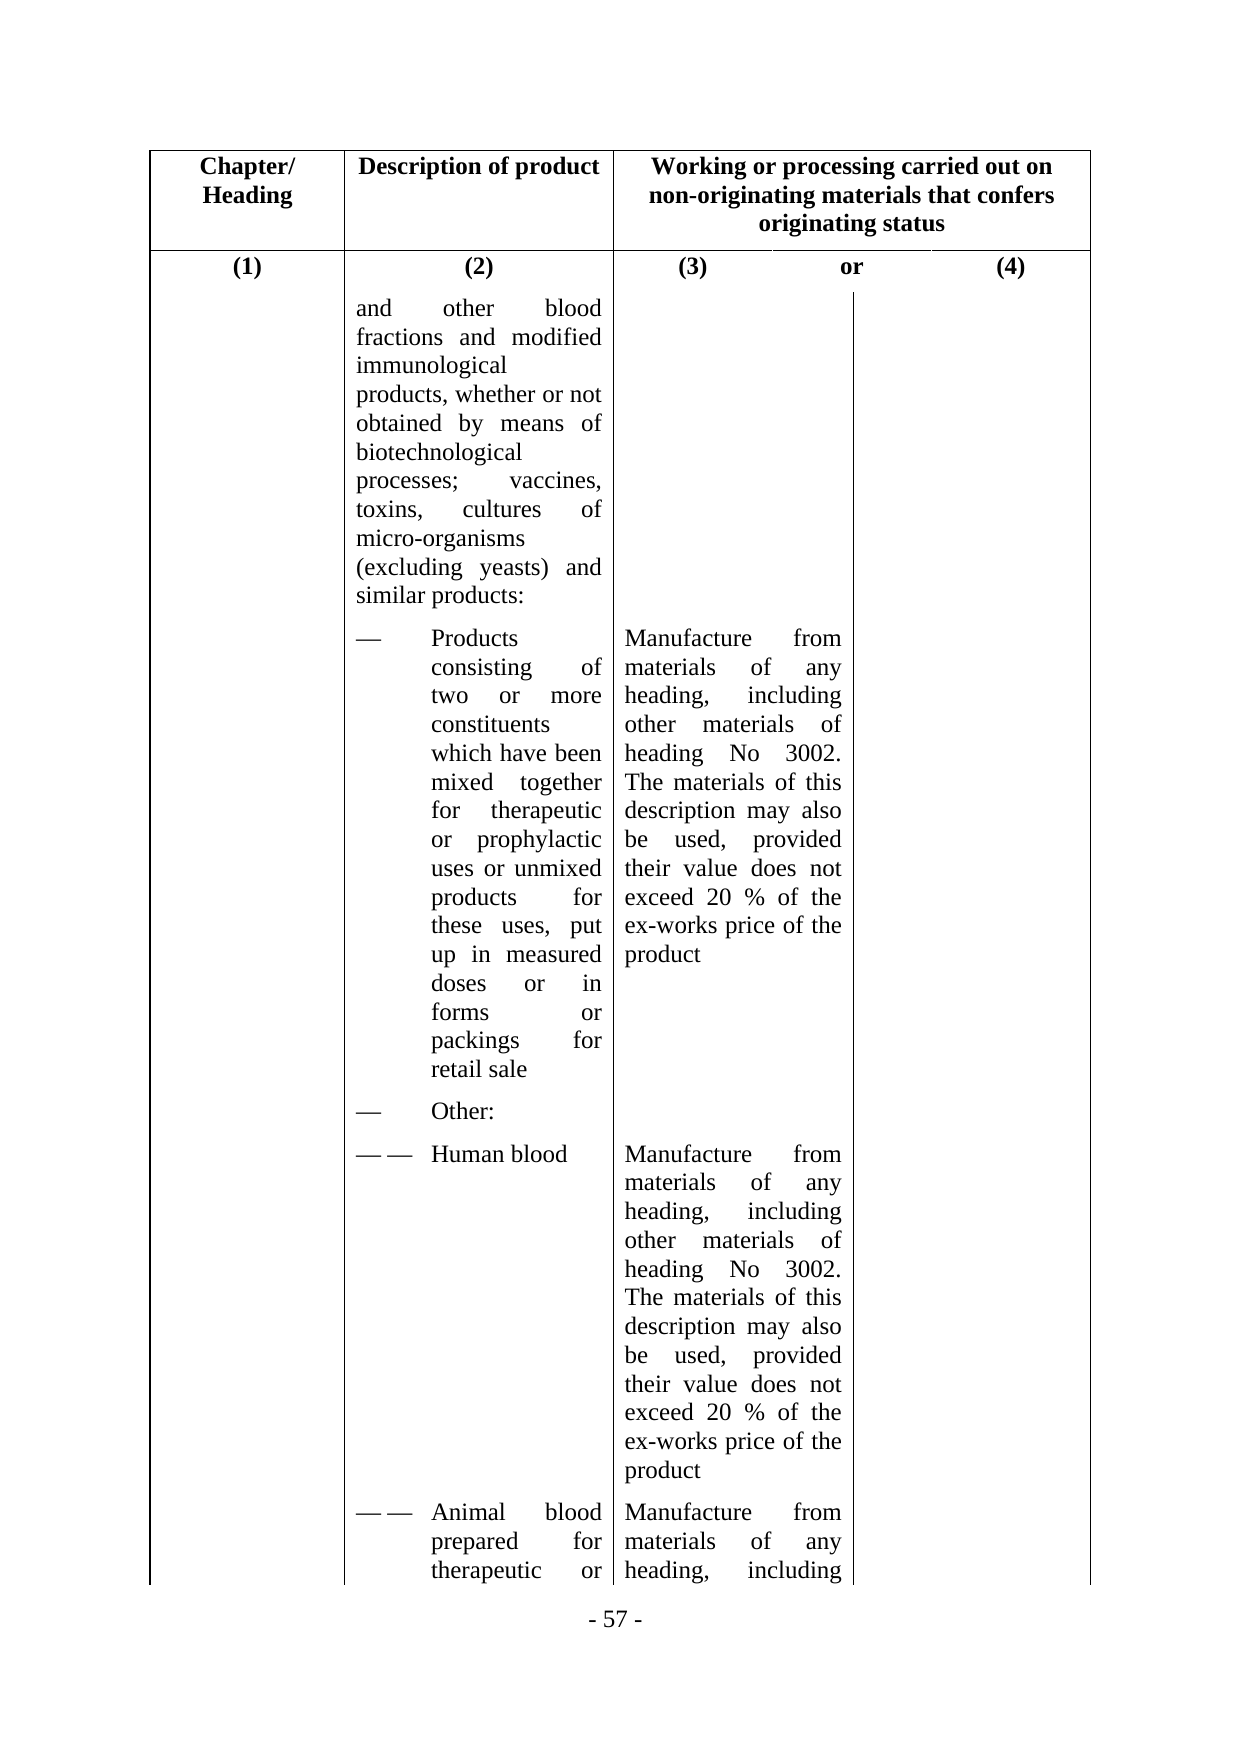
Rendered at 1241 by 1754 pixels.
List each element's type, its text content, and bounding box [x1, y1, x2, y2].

table_cell [854, 623, 1090, 1095]
table_cell — — Animal blood prepared for therapeutic or [345, 1497, 613, 1583]
table_cell Manufacture from materials of any heading, including other materials of heading No 3002. The materials of this description may also be used, provided their value does not exceed 20 % of the ex-works price of the product [614, 623, 853, 1095]
table_cell (4) [932, 251, 1090, 292]
table_cell [854, 1497, 1090, 1583]
table_cell [614, 1096, 853, 1138]
table_cell [151, 1497, 344, 1583]
table_cell — Products consisting of two or more constituents which have been mixed together for therapeutic or prophylactic uses or unmixed products for these uses, put up in measured doses or in forms or packings for retail sale [345, 623, 613, 1095]
table_cell — — Human blood [345, 1139, 613, 1496]
table_cell Manufacture from materials of any heading, including [614, 1497, 853, 1583]
table_header Chapter/Heading [151, 151, 344, 250]
table_cell [854, 293, 1090, 622]
table_cell [854, 1139, 1090, 1496]
table_cell Manufacture from materials of any heading, including other materials of heading No 3002. The materials of this description may also be used, provided their value does not exceed 20 % of the ex-works price of the product [614, 1139, 853, 1496]
table_cell and other blood fractions and modified immunological products, whether or not obtained by means of biotechnological processes; vaccines, toxins, cultures of micro-organisms (excluding yeasts) and similar products: [345, 293, 613, 622]
table_cell [151, 1096, 344, 1138]
table_header Description of product [345, 151, 613, 250]
table_cell [151, 623, 344, 1095]
table_cell or [773, 251, 931, 292]
table_cell (3) [614, 251, 772, 292]
table_cell [614, 293, 853, 622]
table_cell [151, 1139, 344, 1496]
table_header Working or processing carried out on non-originating materials that confers originating status [614, 151, 1090, 250]
table_cell — Other: [345, 1096, 613, 1138]
table_cell [151, 293, 344, 622]
table_cell (2) [345, 251, 613, 292]
table_cell [854, 1096, 1090, 1138]
table_cell (1) [151, 251, 344, 292]
